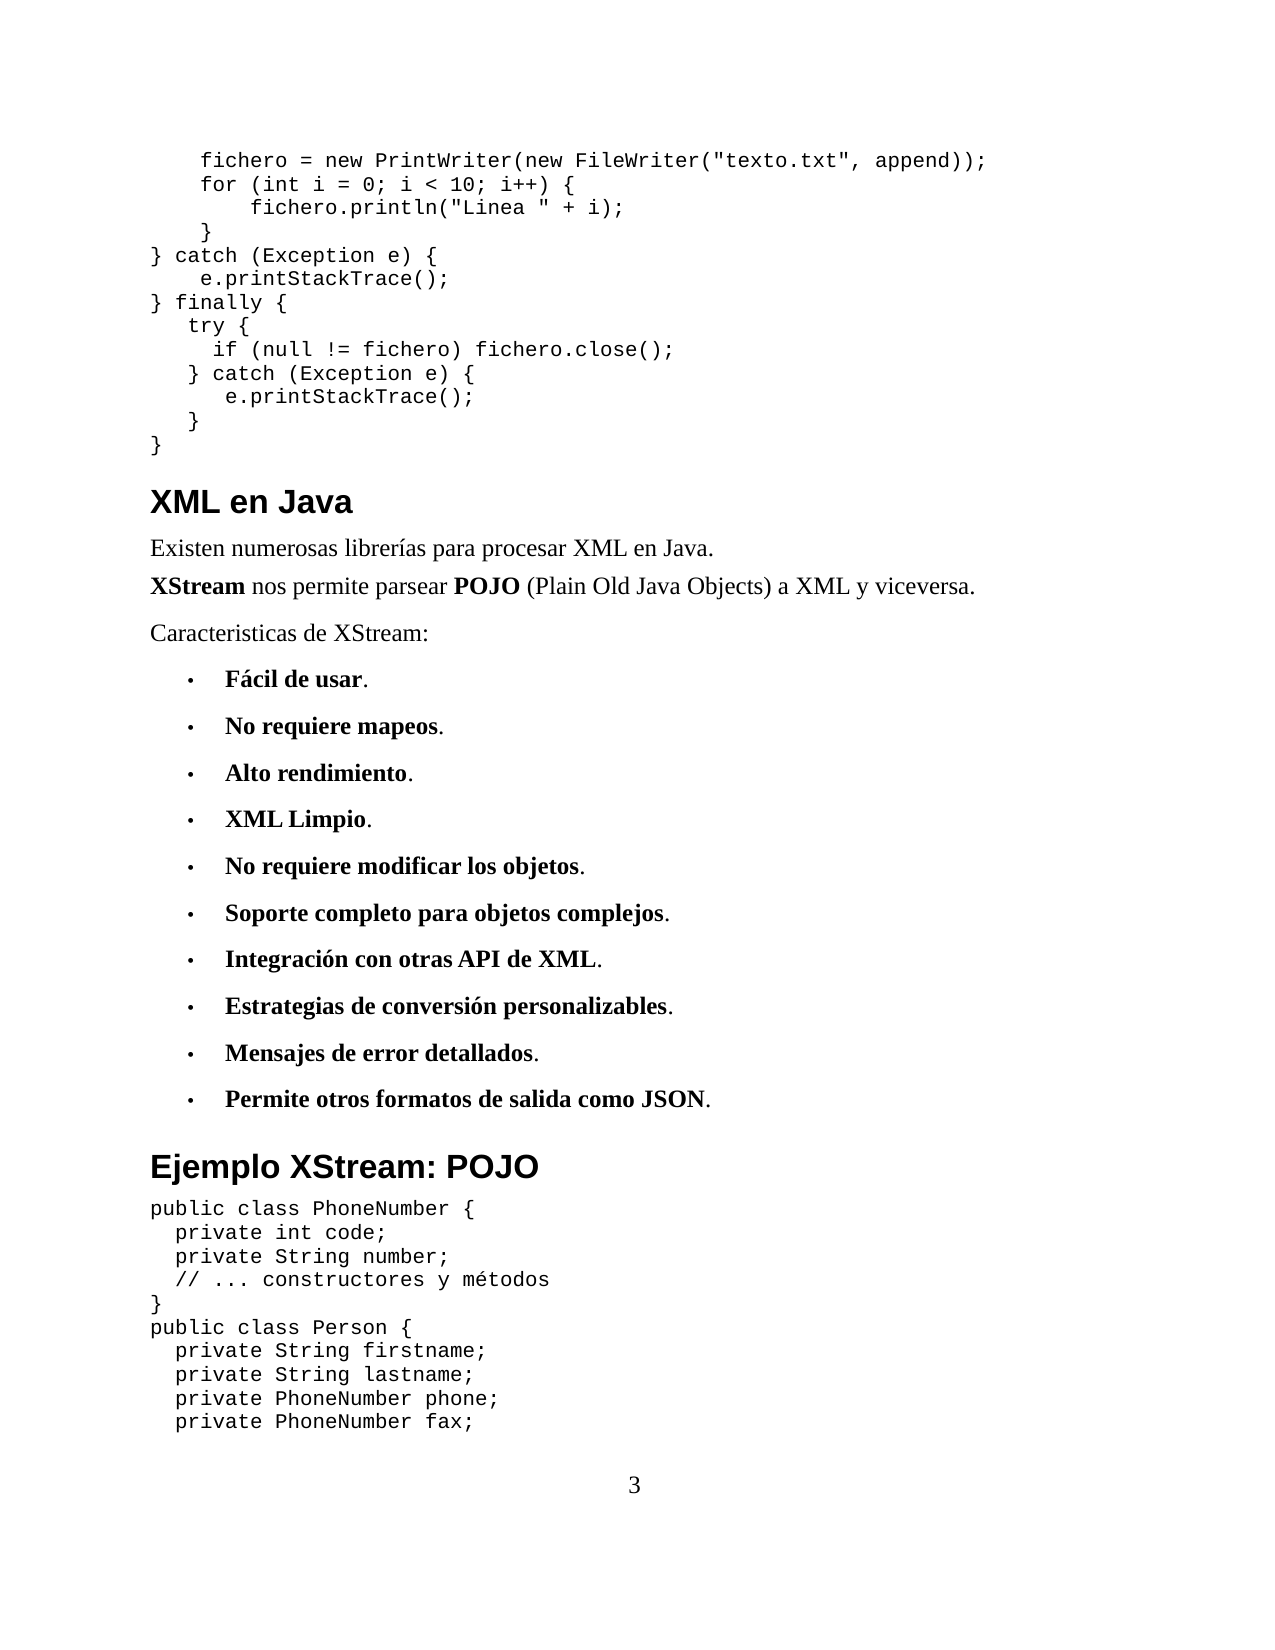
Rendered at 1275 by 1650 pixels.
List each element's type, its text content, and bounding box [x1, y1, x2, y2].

text private String firstname; [150, 1340, 1125, 1364]
subtitle XML en Java [150, 482, 1125, 521]
text } [150, 410, 1125, 434]
list Integración con otras API de XML. [187, 944, 1125, 973]
text if (null != fichero) fichero.close(); [150, 339, 1125, 363]
text Caracteristicas de XStream: [150, 618, 1125, 647]
text Existen numerosas librerías para procesar XML en Java. [150, 533, 1125, 562]
text public class Person { [150, 1317, 1125, 1340]
text } catch (Exception e) { [150, 363, 1125, 386]
subtitle Ejemplo XStream: POJO [150, 1147, 1125, 1186]
text } finally { [150, 292, 1125, 316]
list Fácil de usar. [187, 664, 1125, 693]
text } [150, 1293, 1125, 1317]
list No requiere modificar los objetos. [187, 851, 1125, 880]
list Estrategias de conversión personalizables. [187, 991, 1125, 1020]
text XStream nos permite parsear POJO (Plain Old Java Objects) a XML y viceversa. [150, 571, 1125, 600]
list Soporte completo para objetos complejos. [187, 898, 1125, 927]
text } [150, 221, 1125, 244]
list Permite otros formatos de salida como JSON. [187, 1084, 1125, 1113]
text private String lastname; [150, 1364, 1125, 1388]
text // ... constructores y métodos [150, 1269, 1125, 1293]
text } [150, 434, 1125, 457]
text for (int i = 0; i < 10; i++) { [150, 174, 1125, 197]
text private int code; [150, 1222, 1125, 1246]
text e.printStackTrace(); [150, 268, 1125, 292]
list No requiere mapeos. [187, 711, 1125, 740]
text public class PhoneNumber { [150, 1198, 1125, 1222]
list Mensajes de error detallados. [187, 1038, 1125, 1067]
text private String number; [150, 1246, 1125, 1269]
list Alto rendimiento. [187, 758, 1125, 787]
text fichero = new PrintWriter(new FileWriter("texto.txt", append)); [150, 150, 1125, 174]
text fichero.println("Linea " + i); [150, 197, 1125, 221]
list XML Limpio. [187, 804, 1125, 833]
text } catch (Exception e) { [150, 244, 1125, 268]
text try { [150, 316, 1125, 339]
text e.printStackTrace(); [150, 386, 1125, 410]
text private PhoneNumber phone; [150, 1388, 1125, 1411]
text private PhoneNumber fax; [150, 1411, 1125, 1435]
